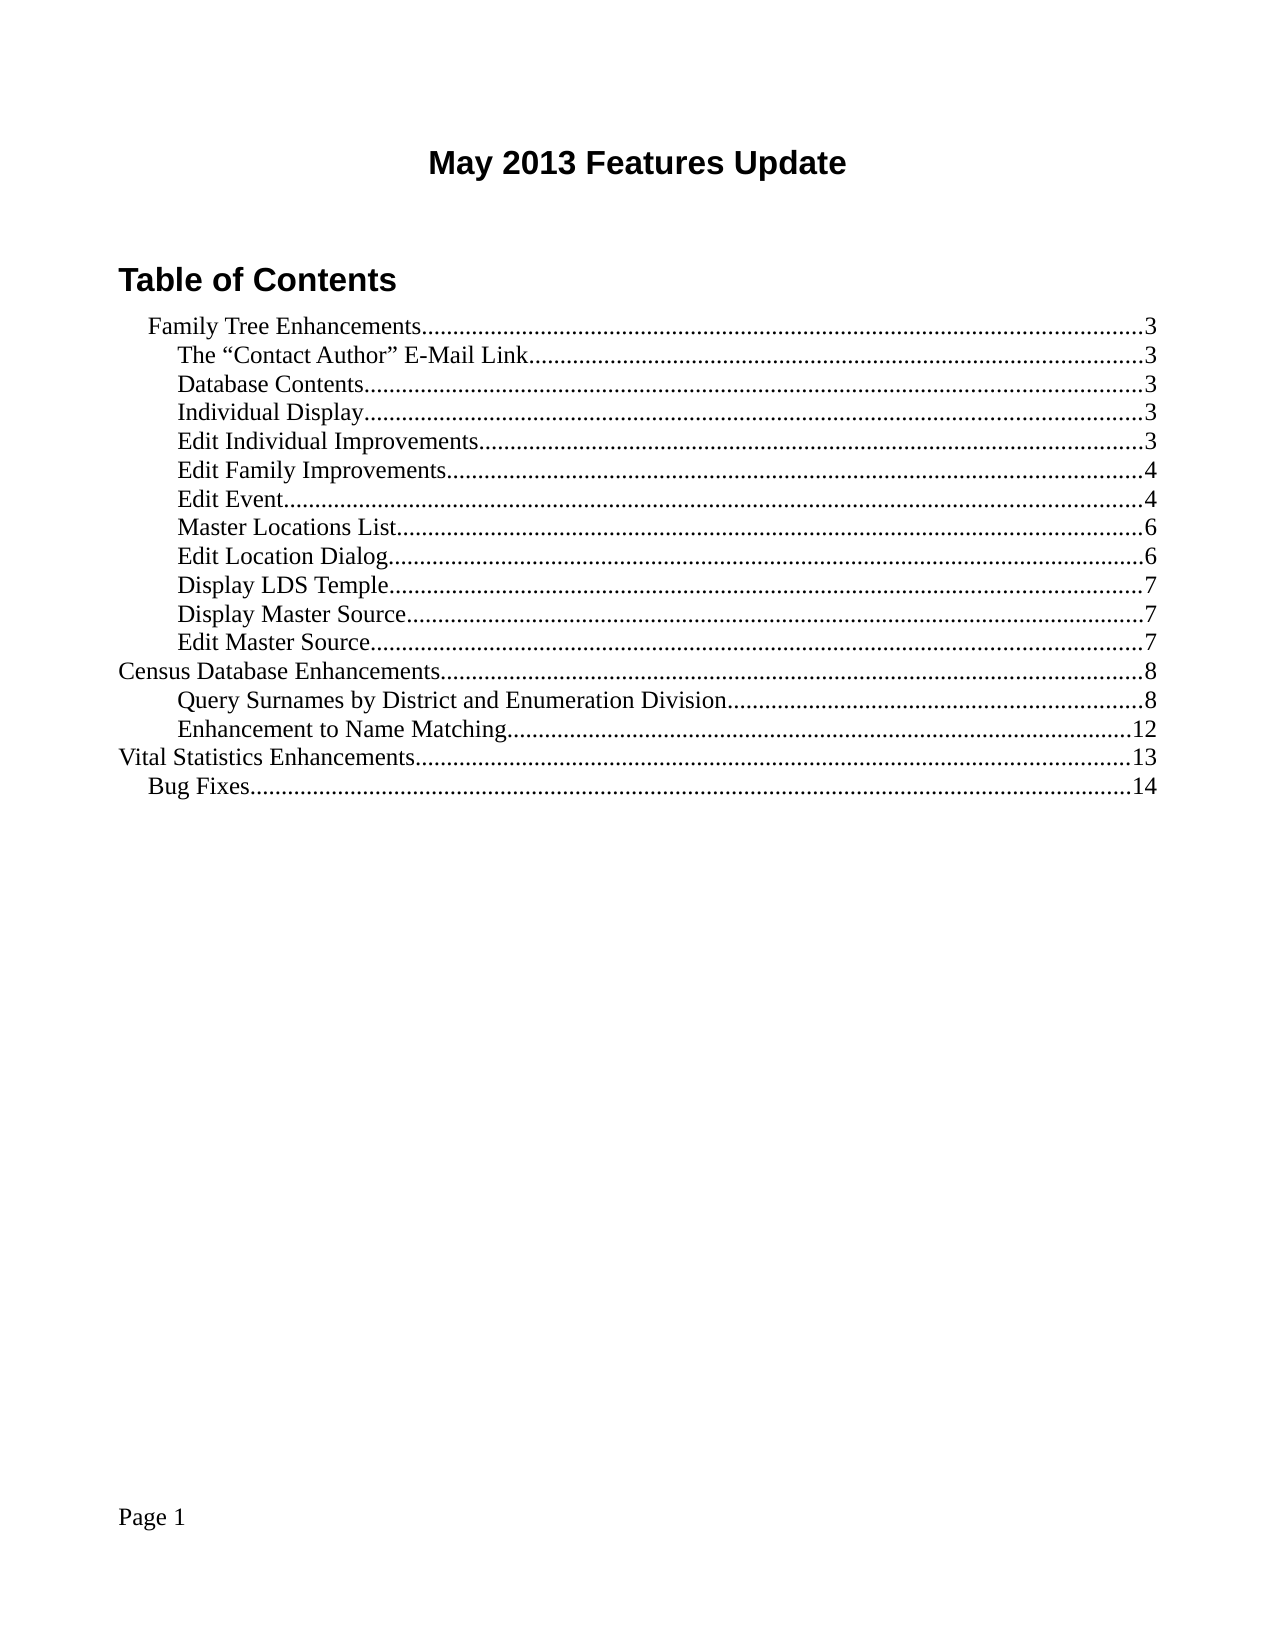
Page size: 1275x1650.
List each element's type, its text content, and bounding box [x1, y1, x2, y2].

text Edit Master Source 7 [177, 627, 1157, 656]
text Query Surnames by District and Enumeration Division 8 [177, 685, 1157, 714]
subtitle Table of Contents [118, 260, 1157, 299]
text Edit Family Improvements 4 [177, 455, 1157, 484]
text Bug Fixes 14 [148, 771, 1157, 800]
text Database Contents 3 [177, 369, 1157, 397]
text Display LDS Temple 7 [177, 570, 1157, 599]
text Family Tree Enhancements 3 [148, 311, 1157, 340]
text Census Database Enhancements 8 [118, 656, 1157, 685]
text Display Master Source 7 [177, 599, 1157, 627]
text Master Locations List 6 [177, 512, 1157, 541]
text Edit Event 4 [177, 484, 1157, 512]
text Individual Display 3 [177, 397, 1157, 426]
text The “Contact Author” E-Mail Link 3 [177, 340, 1157, 369]
text Enhancement to Name Matching 12 [177, 714, 1157, 742]
text Vital Statistics Enhancements 13 [118, 742, 1157, 771]
subtitle May 2013 Features Update [118, 143, 1157, 182]
text Edit Location Dialog 6 [177, 541, 1157, 570]
text Edit Individual Improvements 3 [177, 426, 1157, 455]
